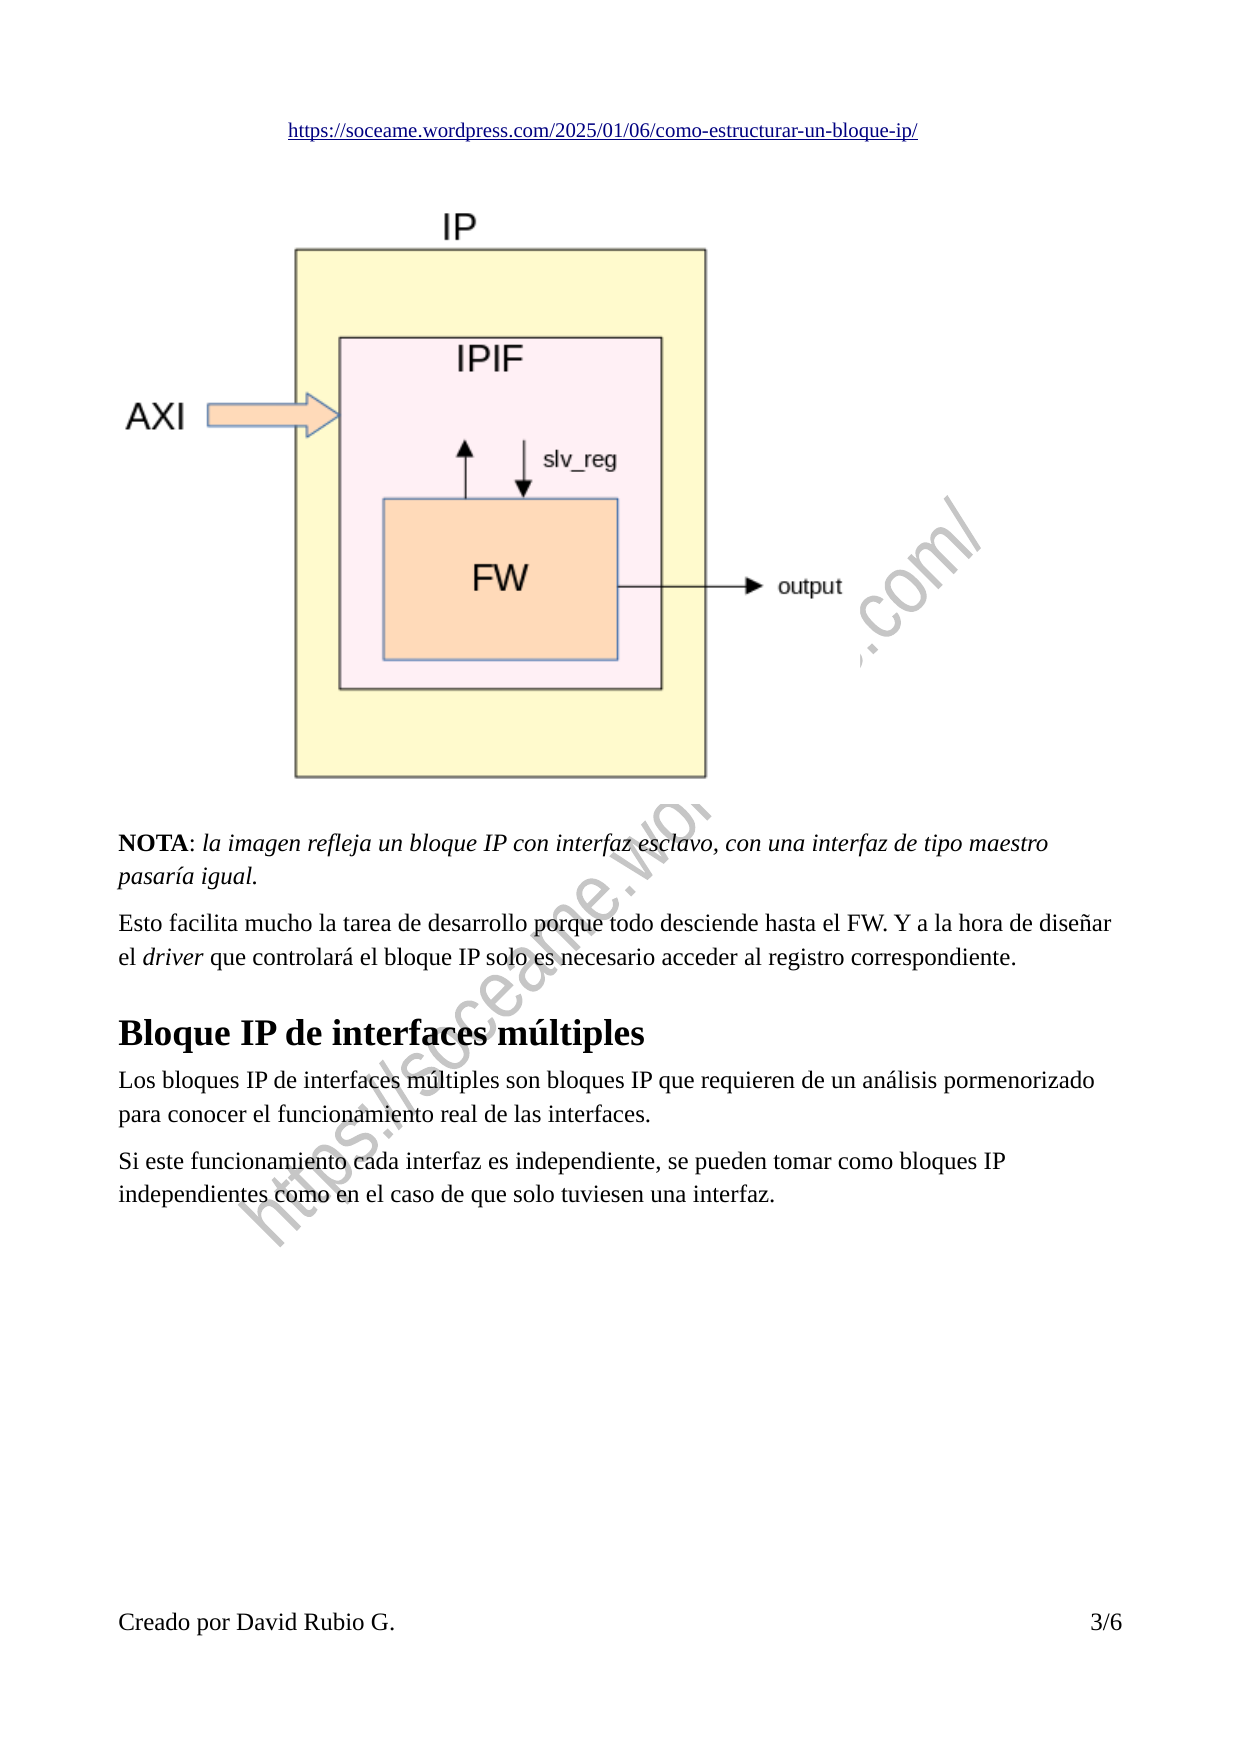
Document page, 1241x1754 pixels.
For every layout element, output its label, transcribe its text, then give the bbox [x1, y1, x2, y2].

text Los bloques IP de interfaces múltiples son bloques IP que requieren de un análisis pormenorizado para conocer el funcionamiento real de las interfaces. [118, 1066, 1122, 1127]
text Esto facilita mucho la tarea de desarrollo porque todo desciende hasta el FW. Y a la hora de diseñar el driver que controlará el bloque IP solo es necesario acceder al registro correspondiente. [542, 908, 1122, 970]
text Esto facilita mucho la tarea de desarrollo porque todo desciende hasta el FW. Y a la hora de diseñar el driver que controlará el bloque IP solo es necesario acceder al registro correspondiente. [118, 908, 555, 970]
picture [118, 177, 861, 804]
text NOTA: la imagen refleja un bloque IP con interfaz esclavo, con una interfaz de tipo maestro pasaría igual. [118, 828, 1122, 890]
text Si este funcionamiento cada interfaz es independiente, se pueden tomar como bloques IP independientes como en el caso de que solo tuviesen una interfaz. [118, 1146, 1122, 1208]
subtitle Bloque IP de interfaces múltiples [118, 1010, 460, 1053]
subtitle Bloque IP de interfaces múltiples [461, 1010, 1122, 1053]
